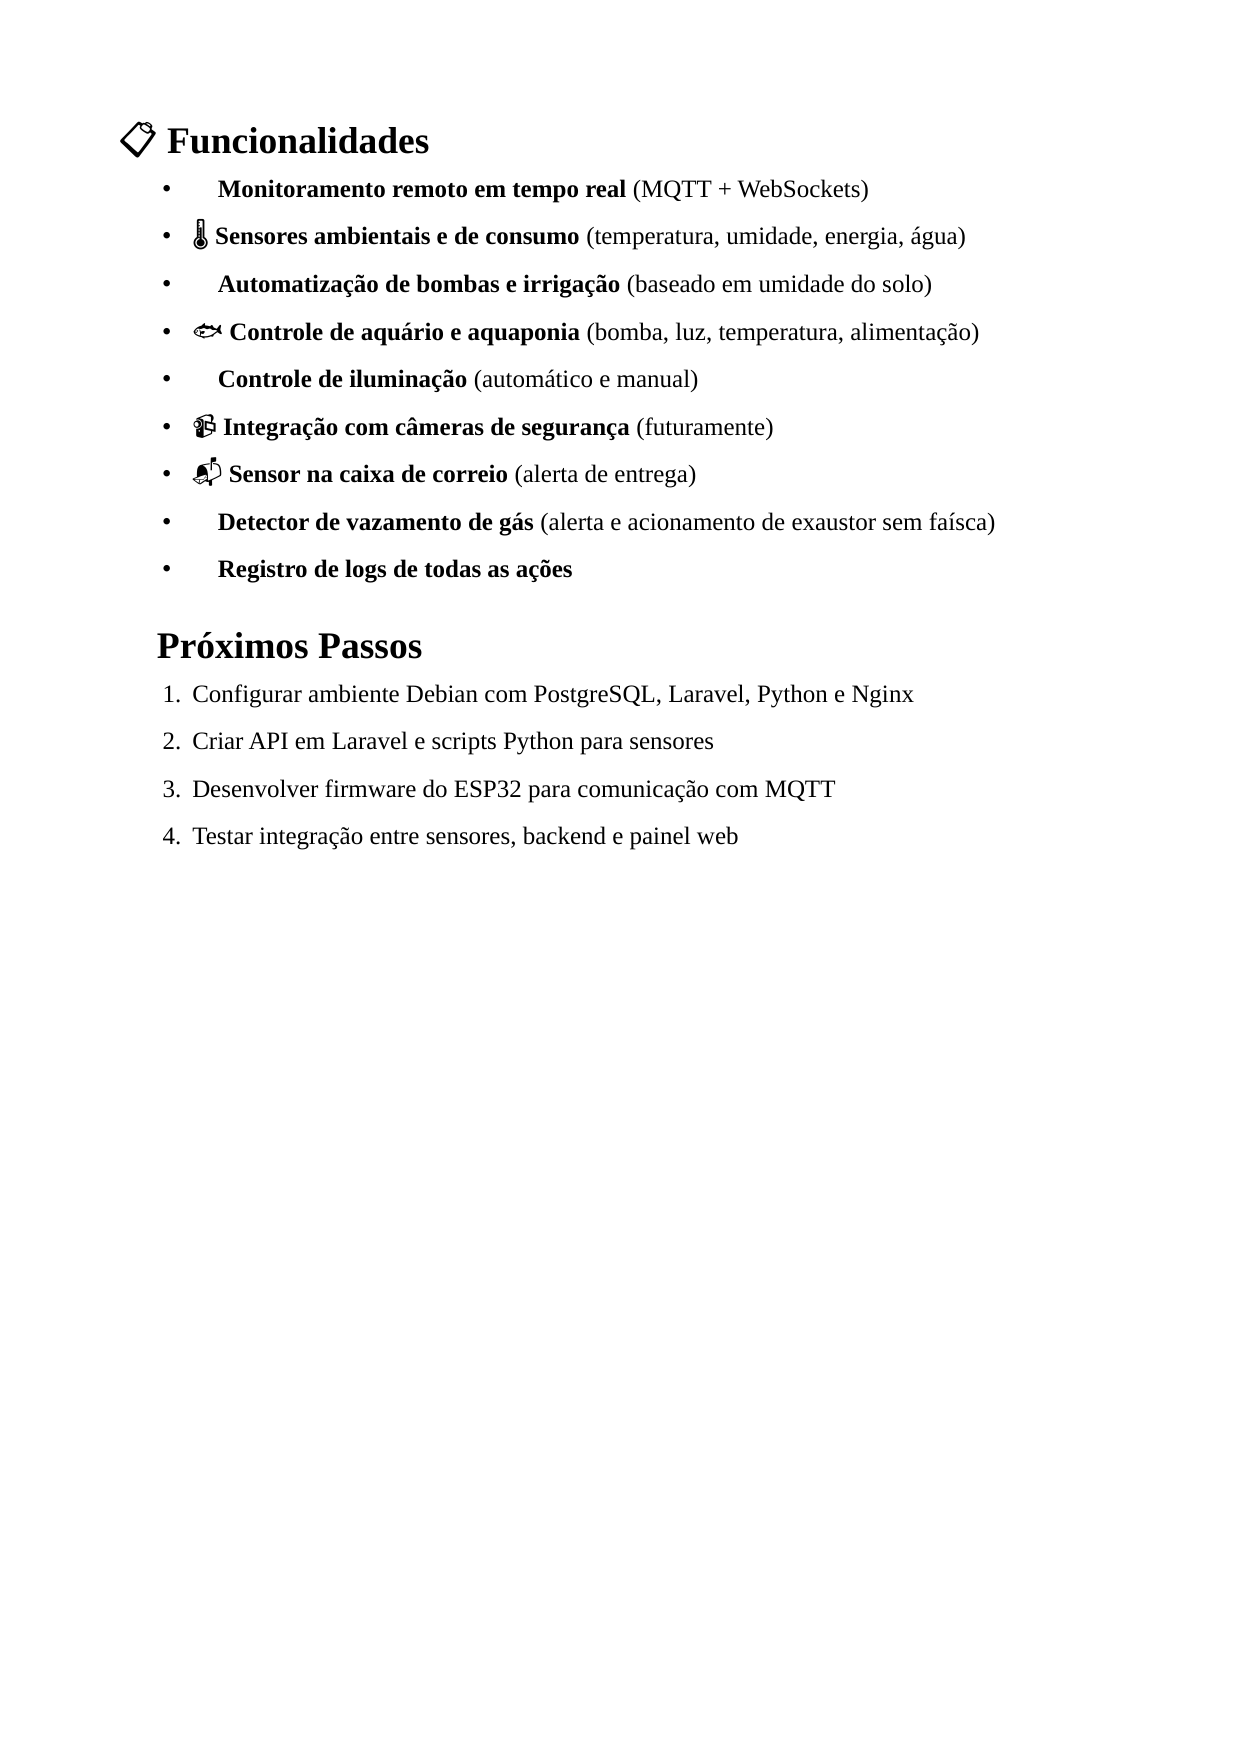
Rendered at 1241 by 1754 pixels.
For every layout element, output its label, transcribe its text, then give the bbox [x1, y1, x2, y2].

list 🚰 Automatização de bombas e irrigação (baseado em umidade do solo) [162, 269, 1122, 298]
list 💾 Registro de logs de todas as ações [162, 554, 1122, 583]
subtitle 🚀 Próximos Passos [118, 623, 1122, 666]
list Testar integração entre sensores, backend e painel web [162, 821, 1122, 850]
list 💡 Controle de iluminação (automático e manual) [162, 364, 1122, 393]
list 📡 Monitoramento remoto em tempo real (MQTT + WebSockets) [162, 174, 1122, 202]
list 🌡 Sensores ambientais e de consumo (temperatura, umidade, energia, água) [162, 221, 1122, 250]
subtitle 📋 Funcionalidades [118, 118, 1122, 161]
list 🐟 Controle de aquário e aquaponia (bomba, luz, temperatura, alimentação) [162, 317, 1122, 345]
list Criar API em Laravel e scripts Python para sensores [162, 726, 1122, 755]
list 📬 Sensor na caixa de correio (alerta de entrega) [162, 459, 1122, 488]
list Configurar ambiente Debian com PostgreSQL, Laravel, Python e Nginx [162, 679, 1122, 707]
list Desenvolver firmware do ESP32 para comunicação com MQTT [162, 774, 1122, 803]
list 📹 Integração com câmeras de segurança (futuramente) [162, 412, 1122, 441]
list 🔥 Detector de vazamento de gás (alerta e acionamento de exaustor sem faísca) [162, 507, 1122, 536]
